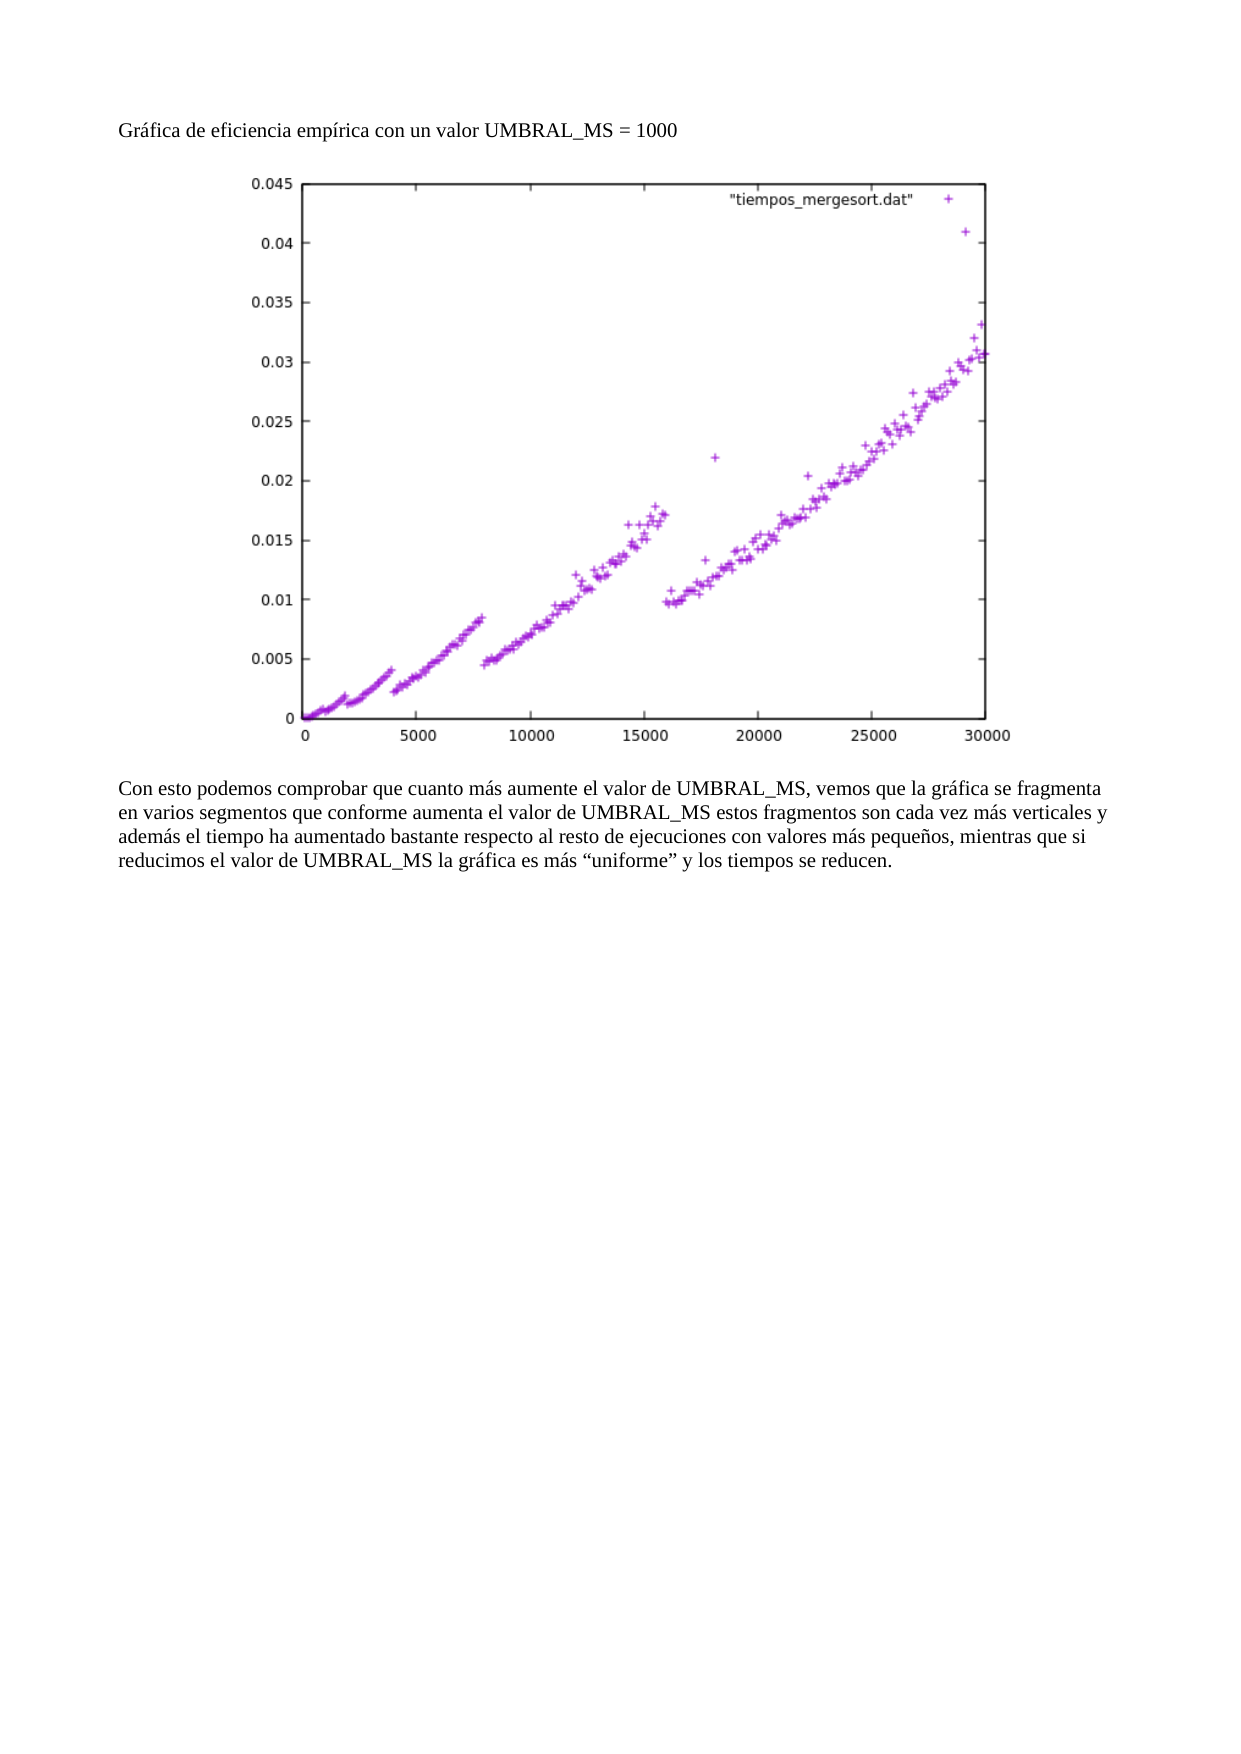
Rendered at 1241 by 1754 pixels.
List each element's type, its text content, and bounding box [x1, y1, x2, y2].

picture [229, 166, 1011, 752]
text Con esto podemos comprobar que cuanto más aumente el valor de UMBRAL_MS, vemos que la gráfica se fragmenta en varios segmentos que conforme aumenta el valor de UMBRAL_MS estos fragmentos son cada vez más verticales y además el tiempo ha aumentado bastante respecto al resto de ejecuciones con valores más pequeños, mientras que si reducimos el valor de UMBRAL_MS la gráfica es más “uniforme” y los tiempos se reducen. [118, 776, 1122, 872]
text Gráfica de eficiencia empírica con un valor UMBRAL_MS = 1000 [118, 118, 1122, 142]
